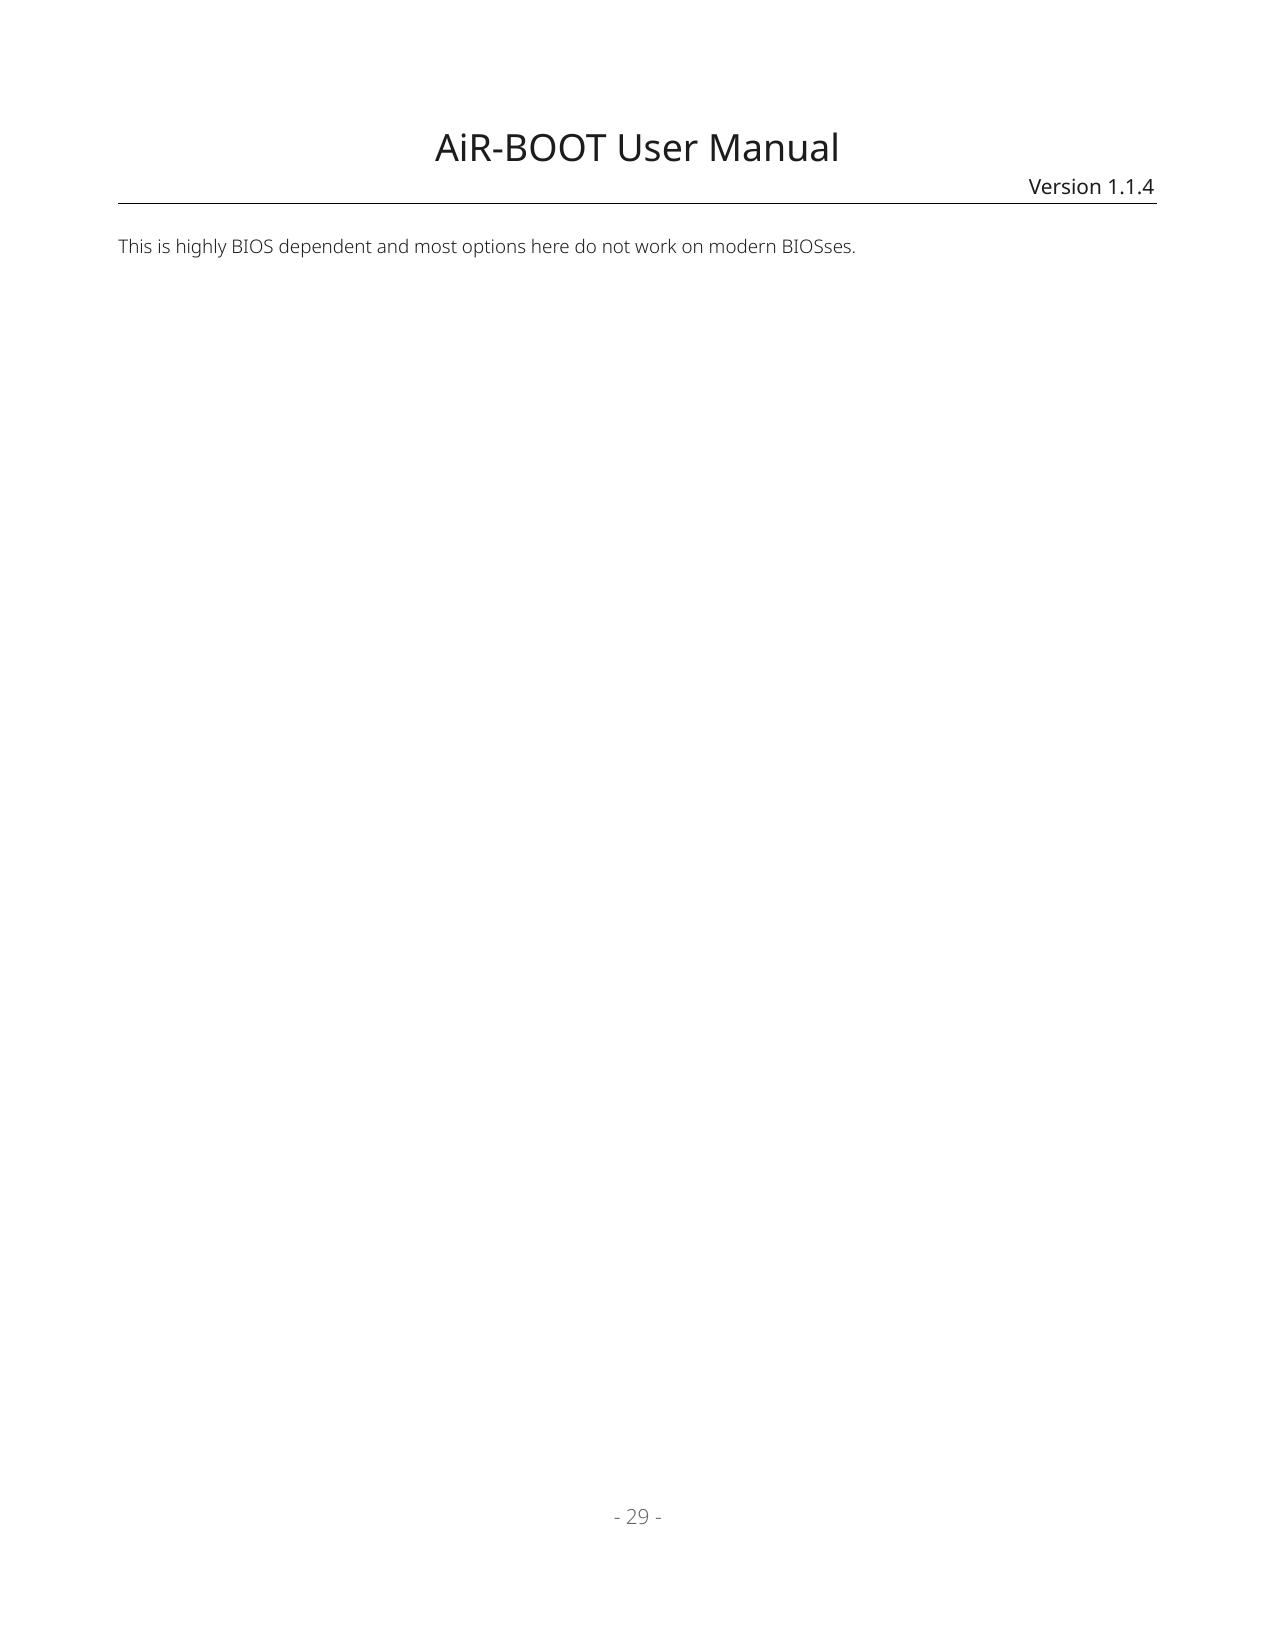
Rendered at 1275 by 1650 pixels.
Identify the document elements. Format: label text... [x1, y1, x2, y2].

text This is highly BIOS dependent and most options here do not work on modern BIOSses. [118, 233, 1157, 258]
